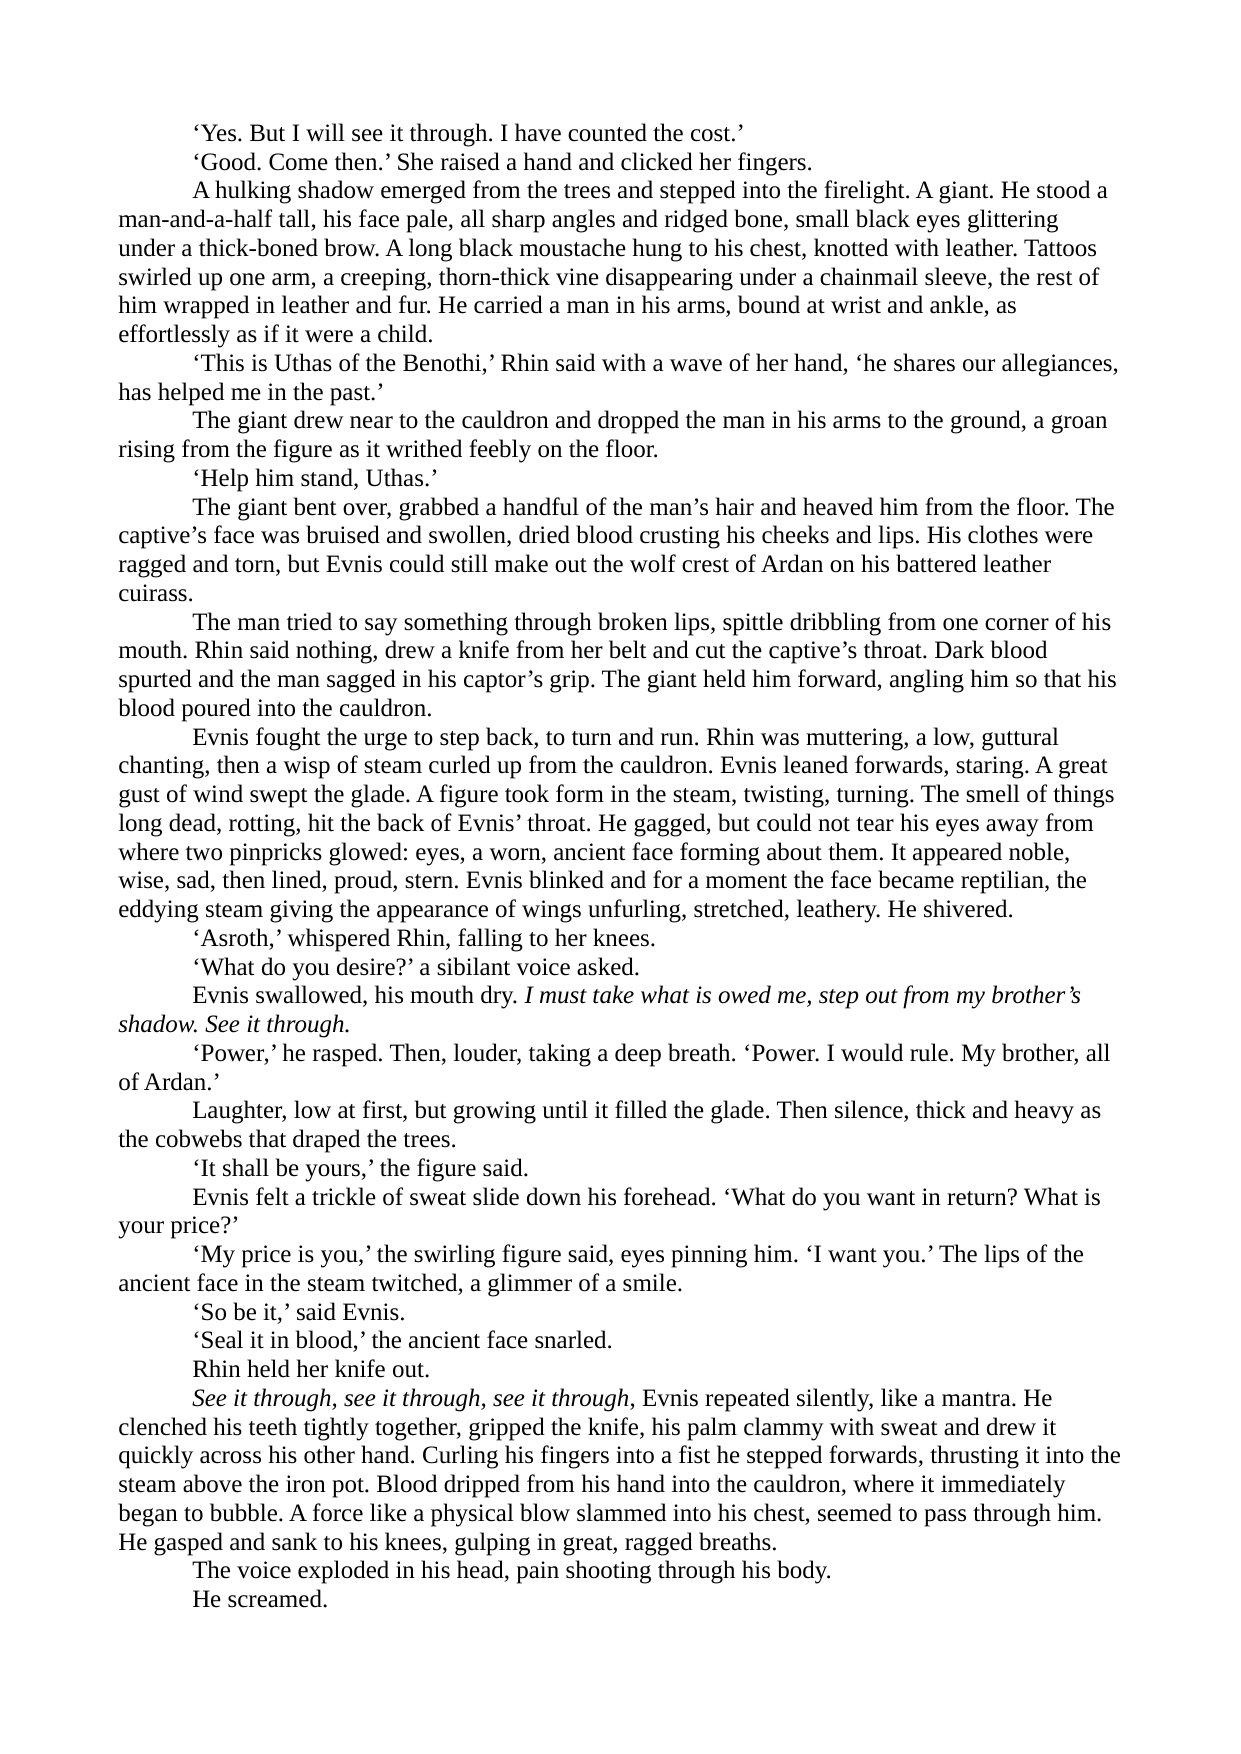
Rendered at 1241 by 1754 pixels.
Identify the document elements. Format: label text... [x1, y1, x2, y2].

text ‘My price is you,’ the swirling figure said, eyes pinning him. ‘I want you.’ The lips of the [118, 1239, 1122, 1268]
text wise, sad, then lined, proud, stern. Evnis blinked and for a moment the face became reptilian, the [118, 866, 1122, 894]
text The man tried to say something through broken lips, spittle dribbling from one corner of his [118, 607, 1122, 636]
text Rhin held her knife out. [118, 1354, 1122, 1383]
text effortlessly as if it were a child. [118, 319, 1122, 348]
text The giant bent over, grabbed a handful of the man’s hair and heaved him from the floor. The [118, 492, 1122, 521]
text under a thick-boned brow. A long black moustache hung to his chest, knotted with leather. Tattoos [118, 233, 1122, 262]
text eddying steam giving the appearance of wings unfurling, stretched, leathery. He shivered. [118, 894, 1122, 923]
text gust of wind swept the glade. A figure took form in the steam, twisting, turning. The smell of things long dead, rotting, hit the back of Evnis’ throat. He gagged, but could not tear his eyes away from [118, 779, 1122, 837]
text See it through, see it through, see it through, Evnis repeated silently, like a mantra. He [118, 1383, 1122, 1412]
text ‘This is Uthas of the Benothi,’ Rhin said with a wave of her hand, ‘he shares our allegiances, has helped me in the past.’ [118, 348, 1122, 406]
text your price?’ [118, 1211, 1122, 1239]
text A hulking shadow emerged from the trees and stepped into the firelight. A giant. He stood a [118, 176, 1122, 204]
text Evnis fought the urge to step back, to turn and run. Rhin was muttering, a low, guttural chanting, then a wisp of steam curled up from the cauldron. Evnis leaned forwards, staring. A great [118, 722, 1122, 779]
text him wrapped in leather and fur. He carried a man in his arms, bound at wrist and ankle, as [118, 291, 1122, 319]
text ‘It shall be yours,’ the figure said. [118, 1153, 1122, 1182]
text ‘Yes. But I will see it through. I have counted the cost.’ [118, 118, 1122, 147]
text ‘So be it,’ said Evnis. [118, 1297, 1122, 1326]
text ragged and torn, but Evnis could still make out the wolf crest of Ardan on his battered leather [118, 549, 1122, 578]
text spurted and the man sagged in his captor’s grip. The giant held him forward, angling him so that his blood poured into the cauldron. [118, 664, 1122, 722]
text where two pinpricks glowed: eyes, a worn, ancient face forming about them. It appeared noble, [118, 837, 1122, 866]
text ancient face in the steam twitched, a glimmer of a smile. [118, 1268, 1122, 1297]
text ‘Good. Come then.’ She raised a hand and clicked her fingers. [118, 147, 1122, 176]
text Evnis swallowed, his mouth dry. I must take what is owed me, step out from my brother’s [118, 981, 1122, 1009]
text ‘Asroth,’ whispered Rhin, falling to her knees. [118, 923, 1122, 952]
text rising from the figure as it writhed feebly on the floor. [118, 434, 1122, 463]
text The voice exploded in his head, pain shooting through his body. [118, 1556, 1122, 1584]
text He screamed. [118, 1584, 1122, 1613]
text shadow. See it through. [118, 1009, 1122, 1038]
text ‘Help him stand, Uthas.’ [118, 463, 1122, 492]
text began to bubble. A force like a physical blow slammed into his chest, seemed to pass through him. [118, 1498, 1122, 1527]
text ‘Seal it in blood,’ the ancient face snarled. [118, 1326, 1122, 1354]
text The giant drew near to the cauldron and dropped the man in his arms to the ground, a groan [118, 406, 1122, 434]
text Evnis felt a trickle of sweat slide down his forehead. ‘What do you want in return? What is [118, 1182, 1122, 1211]
text clenched his teeth tightly together, gripped the knife, his palm clammy with sweat and drew it quickly across his other hand. Curling his fingers into a fist he stepped forwards, thrusting it into the steam above the iron pot. Blood dripped from his hand into the cauldron, where it immediately [118, 1412, 1122, 1498]
text the cobwebs that draped the trees. [118, 1124, 1122, 1153]
text of Ardan.’ [118, 1067, 1122, 1096]
text swirled up one arm, a creeping, thorn-thick vine disappearing under a chainmail sleeve, the rest of [118, 262, 1122, 291]
text captive’s face was bruised and swollen, dried blood crusting his cheeks and lips. His clothes were [118, 521, 1122, 549]
text mouth. Rhin said nothing, drew a knife from her belt and cut the captive’s throat. Dark blood [118, 636, 1122, 664]
text ‘Power,’ he rasped. Then, louder, taking a deep breath. ‘Power. I would rule. My brother, all [118, 1038, 1122, 1067]
text cuirass. [118, 578, 1122, 607]
text ‘What do you desire?’ a sibilant voice asked. [118, 952, 1122, 981]
text man-and-a-half tall, his face pale, all sharp angles and ridged bone, small black eyes glittering [118, 204, 1122, 233]
text Laughter, low at first, but growing until it filled the glade. Then silence, thick and heavy as [118, 1096, 1122, 1124]
text He gasped and sank to his knees, gulping in great, ragged breaths. [118, 1527, 1122, 1556]
